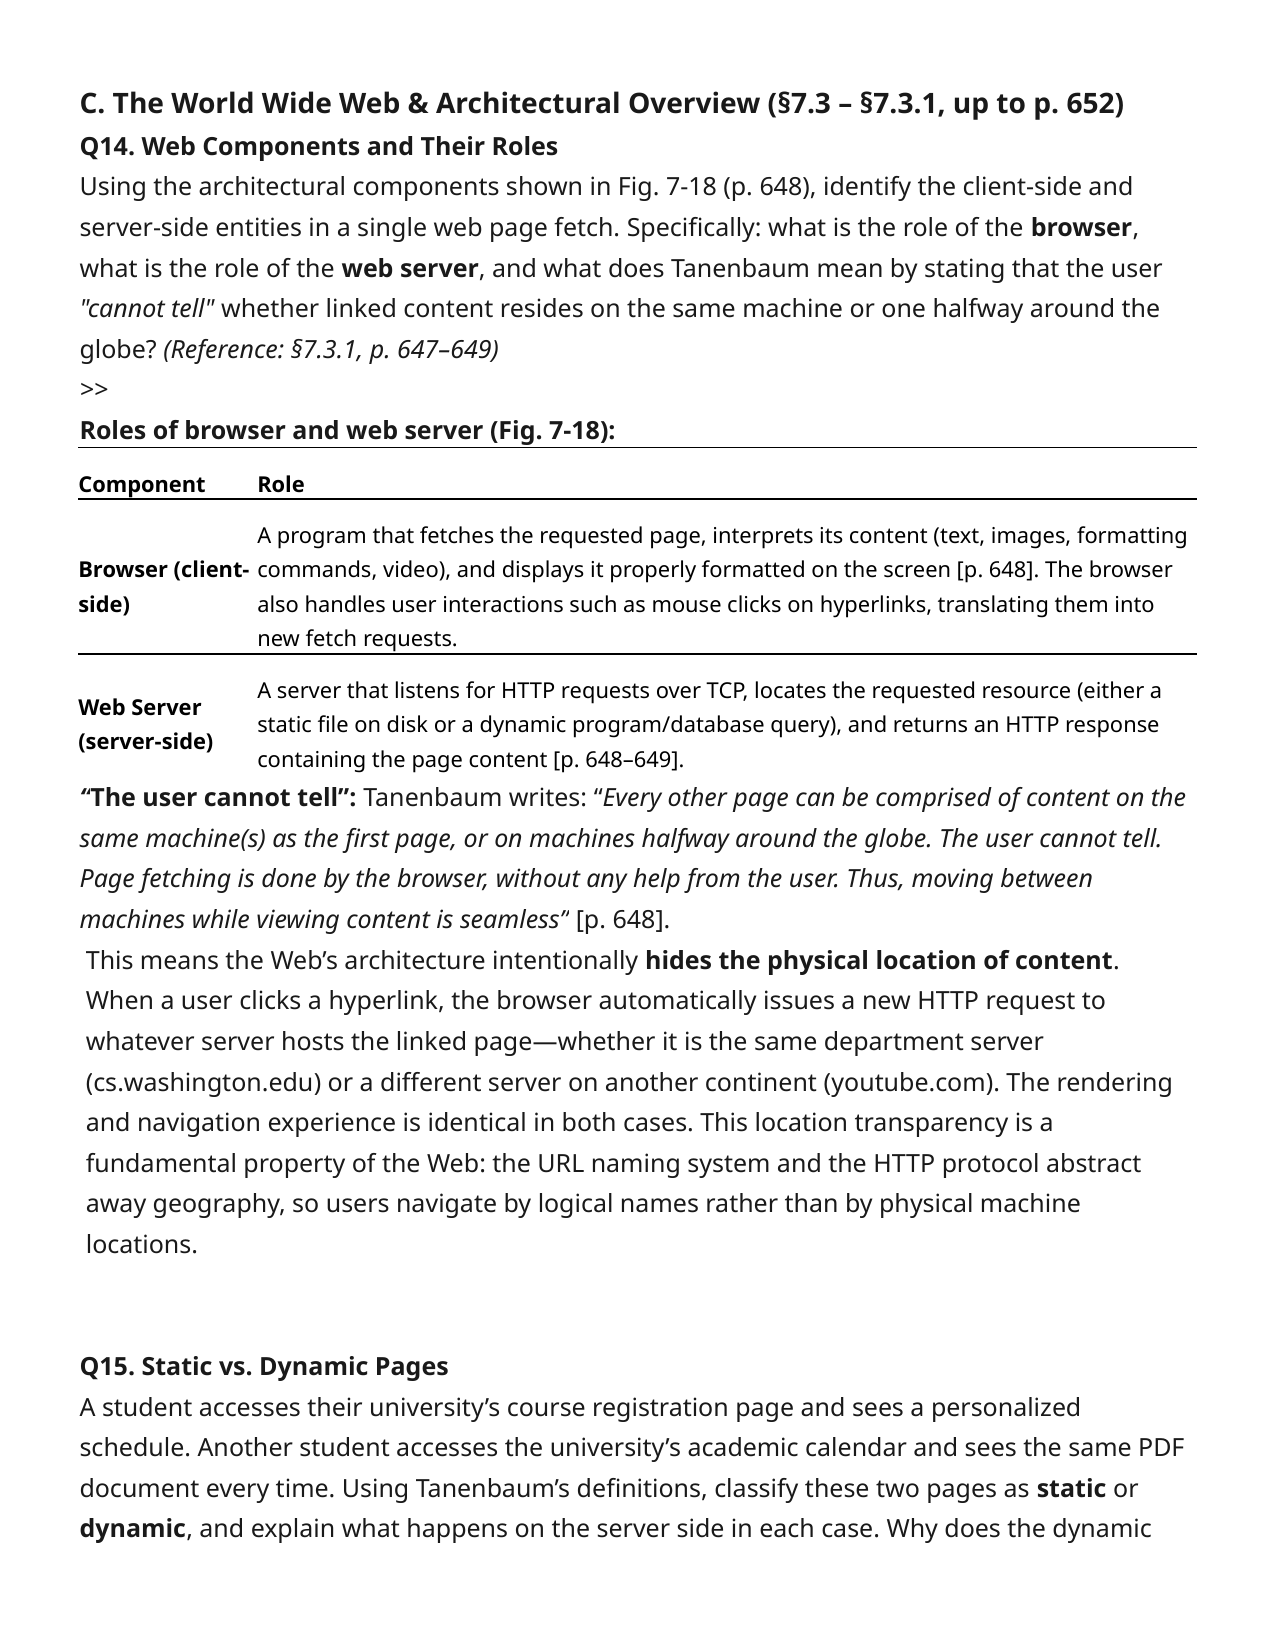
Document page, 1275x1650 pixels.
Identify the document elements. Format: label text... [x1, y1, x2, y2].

table_cell Browser (client-side) [78, 500, 257, 653]
text “The user cannot tell”: Tanenbaum writes: “Every other page can be comprised of content on the same machine(s) as the first page, or on machines halfway around the globe. The user cannot tell. Page fetching is done by the browser, without any help from the user. Thus, moving between machines while viewing content is seamless” [p. 648]. [78, 773, 1197, 936]
table_cell Web Server (server-side) [78, 655, 257, 773]
text This means the Web’s architecture intentionally hides the physical location of content. When a user clicks a hyperlink, the browser automatically issues a new HTTP request to whatever server hosts the linked page—whether it is the same department server (cs.washington.edu) or a different server on another continent (youtube.com). The rendering and navigation experience is identical in both cases. This location transparency is a fundamental property of the Web: the URL naming system and the HTTP protocol abstract away geography, so users navigate by logical names rather than by physical machine locations. [84, 936, 1191, 1261]
text Q15. Static vs. Dynamic Pages A student accesses their university’s course registration page and sees a personalized schedule. Another student accesses the university’s academic calendar and sees the same PDF document every time. Using Tanenbaum’s definitions, classify these two pages as static or dynamic, and explain what happens on the server side in each case. Why does the dynamic [78, 1342, 1197, 1545]
table_cell A server that listens for HTTP requests over TCP, locates the requested resource (either a static file on disk or a dynamic program/database query), and returns an HTTP response containing the page content [p. 648–649]. [257, 655, 1197, 773]
text >> [78, 366, 1197, 406]
table_cell A program that fetches the requested page, interprets its content (text, images, formatting commands, video), and displays it properly formatted on the screen [p. 648]. The browser also handles user interactions such as mouse clicks on hyperlinks, translating them into new fetch requests. [257, 500, 1197, 653]
table_header Component [78, 448, 257, 498]
text Roles of browser and web server (Fig. 7-18): [78, 406, 1197, 447]
table_header Role [257, 448, 1197, 498]
subtitle C. The World Wide Web & Architectural Overview (§7.3 – §7.3.1, up to p. 652) [78, 78, 1197, 122]
text Q14. Web Components and Their Roles Using the architectural components shown in Fig. 7-18 (p. 648), identify the client-side and server-side entities in a single web page fetch. Specifically: what is the role of the browser, what is the role of the web server, and what does Tanenbaum mean by stating that the user "cannot tell" whether linked content resides on the same machine or one halfway around the globe? (Reference: §7.3.1, p. 647–649) [78, 122, 1197, 366]
